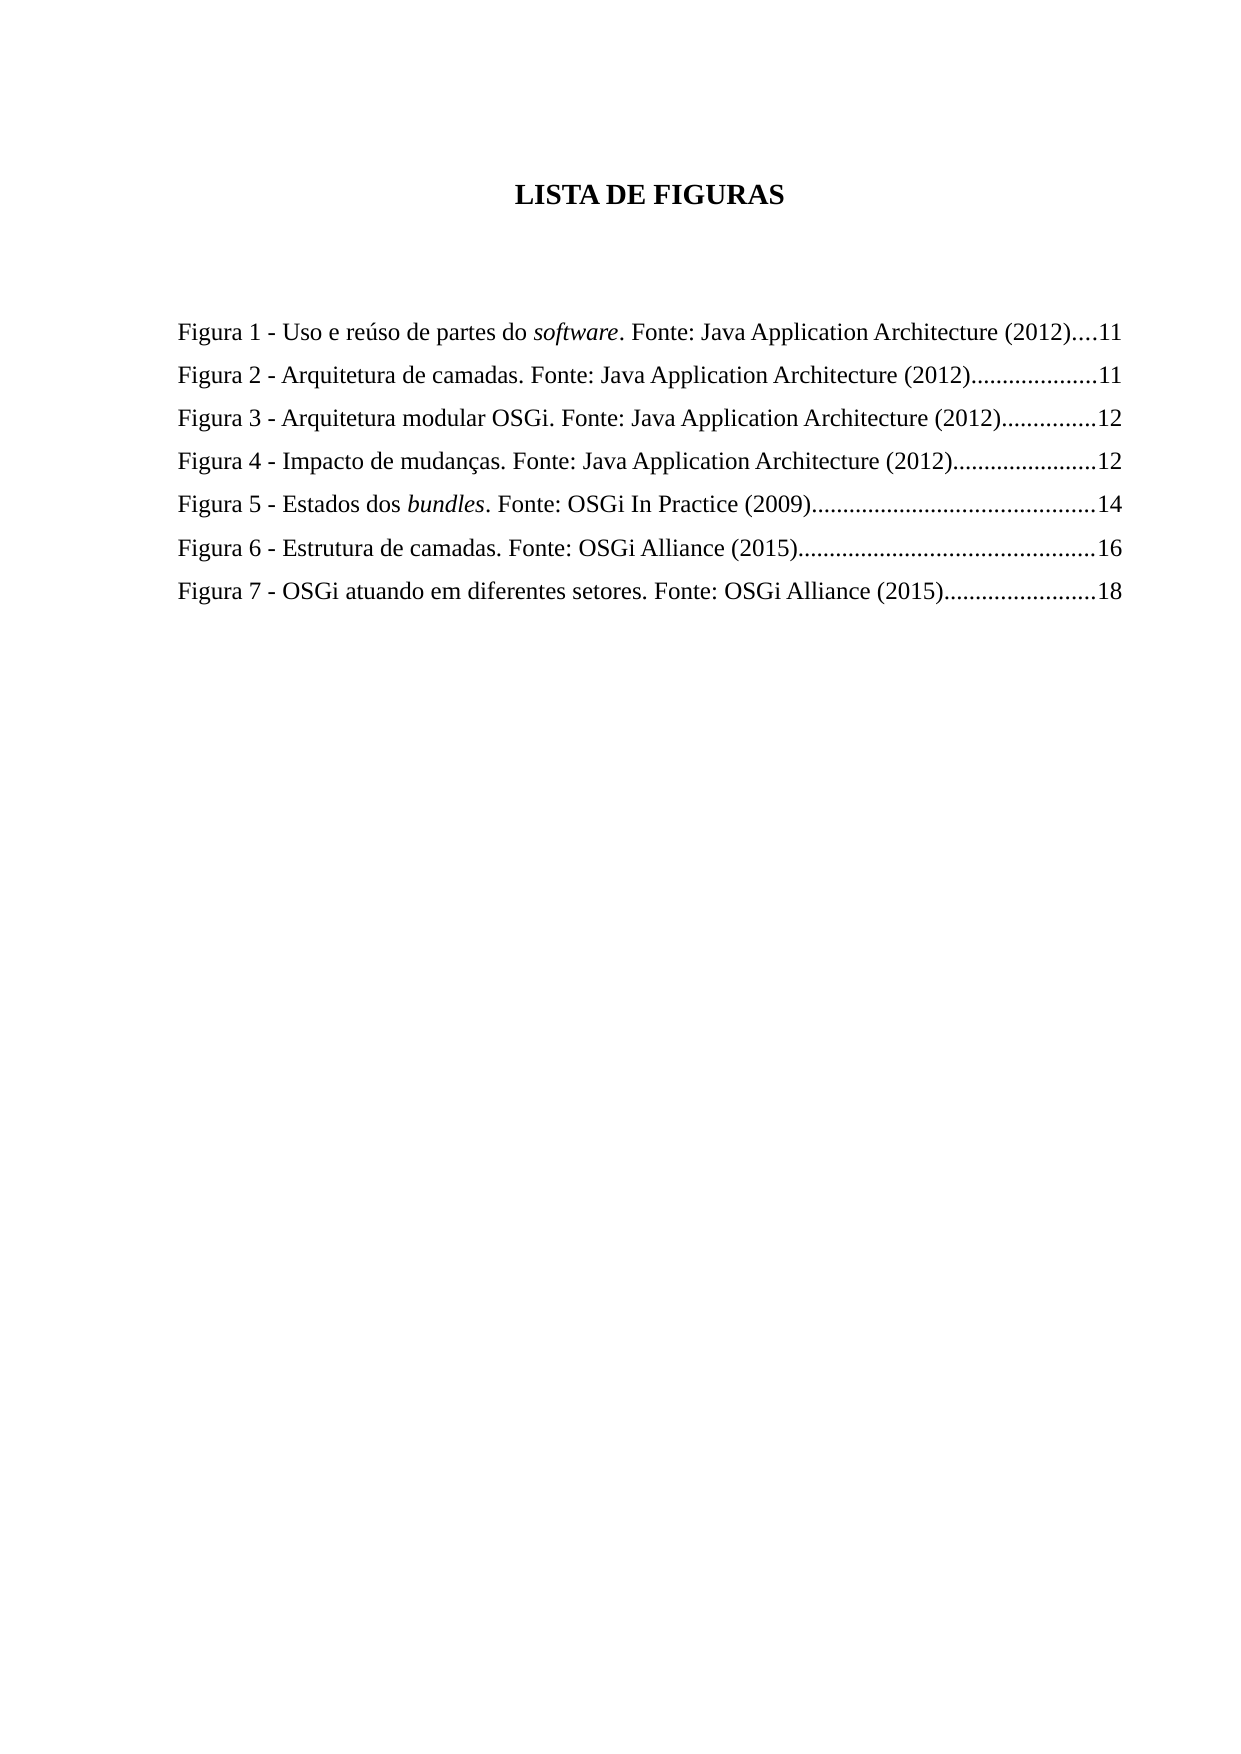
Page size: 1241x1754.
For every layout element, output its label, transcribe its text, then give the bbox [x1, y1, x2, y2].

list Lista de figuras [177, 177, 1122, 211]
list Figura 7 - OSGi atuando em diferentes setores. Fonte: OSGi Alliance (2015) 18 [177, 576, 1122, 604]
list Figura 2 - Arquitetura de camadas. Fonte: Java Application Architecture (2012) 11 [177, 360, 1122, 389]
list Figura 4 - Impacto de mudanças. Fonte: Java Application Architecture (2012) 12 [177, 446, 1122, 475]
list Figura 1 - Uso e reúso de partes do software. Fonte: Java Application Architecture (2012) 11 [177, 317, 1122, 346]
list Figura 3 - Arquitetura modular OSGi. Fonte: Java Application Architecture (2012) 12 [177, 403, 1122, 432]
list Figura 5 - Estados dos bundles. Fonte: OSGi In Practice (2009) 14 [177, 489, 1122, 518]
list Figura 6 - Estrutura de camadas. Fonte: OSGi Alliance (2015) 16 [177, 533, 1122, 561]
